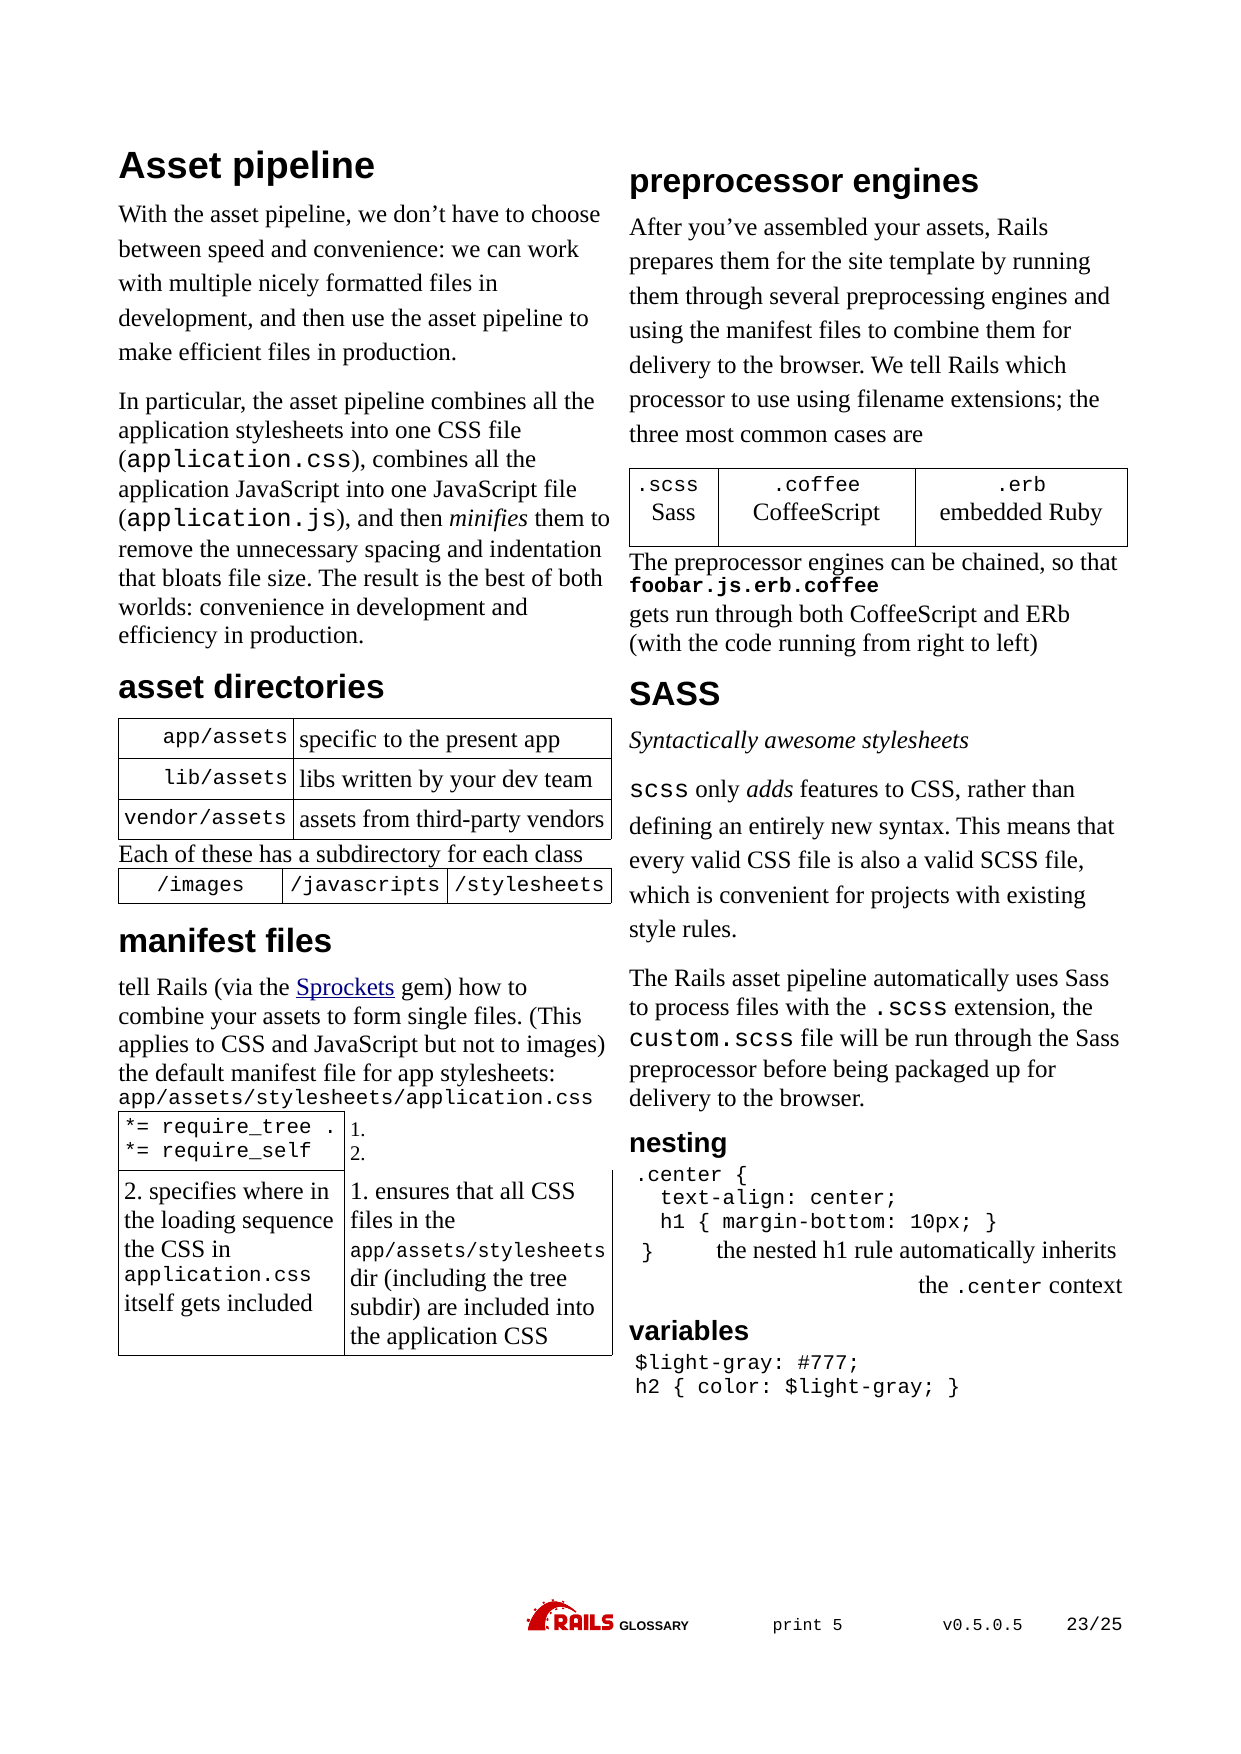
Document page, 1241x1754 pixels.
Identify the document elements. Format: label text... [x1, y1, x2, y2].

text With the asset pipeline, we don’t have to choose between speed and convenience: we can work with multiple nicely formatted files in development, and then use the asset pipeline to make efficient files in production. [118, 199, 611, 366]
text After you’ve assembled your assets, Rails prepares them for the site template by running them through several preprocessing engines and using the manifest files to combine them for delivery to the browser. We tell Rails which processor to use using filename extensions; the three most common cases are [629, 212, 1122, 448]
subtitle SASS [629, 674, 1122, 713]
table_cell lib/assets [119, 759, 293, 799]
table_header $light-gray: #777; h2 { color: $light-gray; } [629, 1346, 1122, 1405]
table_cell libs written by your dev team [294, 759, 611, 799]
text Each of these has a subdirectory for each class [118, 840, 611, 868]
table_cell assets from third-party vendors [294, 800, 611, 839]
table_header .erb embedded Ruby [916, 469, 1127, 546]
subtitle variables [629, 1314, 1122, 1346]
text the default manifest file for app stylesheets: [118, 1058, 611, 1087]
text The preprocessor engines can be chained, so that [629, 547, 1122, 575]
text scss only adds features to CSS, rather than defining an entirely new syntax. This means that every valid CSS file is also a valid SCSS file, which is convenient for projects with existing style rules. [629, 774, 1122, 943]
text Syntactically awesome stylesheets [629, 725, 1122, 754]
subtitle nesting [629, 1126, 1122, 1158]
subtitle manifest files [118, 921, 611, 959]
table_header /images [119, 869, 282, 903]
table_cell 1. ensures that all CSS files in the app/assets/stylesheets dir (including the tree subdir) are included into the application CSS [345, 1170, 612, 1355]
subtitle asset directories [118, 667, 611, 706]
table_header *= require_tree . *= require_self [119, 1112, 344, 1170]
text tell Rails (via the Sprockets gem) how to combine your assets to form single files. (This applies to CSS and JavaScript but not to images) [118, 972, 611, 1058]
table_header /javascripts [283, 869, 447, 903]
text gets run through both CoffeeScript and ERb (with the code running from right to left) [629, 599, 1122, 656]
text the .center context [629, 1270, 1122, 1299]
table_cell 2. specifies where in the loading sequence the CSS in application.css itself gets included [119, 1171, 344, 1355]
text The Rails asset pipeline automatically uses Sass to process files with the .scss extension, the custom.scss file will be run through the Sass preprocessor before being packaged up for delivery to the browser. [629, 963, 1122, 1111]
table_header .center { text-align: center; h1 { margin-bottom: 10px; } } the nested h1 rule automatically inherits [629, 1158, 1122, 1270]
table_header .coffee CoffeeScript [719, 469, 915, 546]
table_header .scss Sass [630, 469, 718, 546]
text In particular, the asset pipeline combines all the application stylesheets into one CSS file (application.css), combines all the application JavaScript into one JavaScript file (application.js), and then minifies them to remove the unnecessary spacing and indentation that bloats file size. The result is the best of both worlds: convenience in development and efficiency in production. [118, 386, 611, 649]
subtitle Asset pipeline [118, 143, 611, 187]
table_header /stylesheets [448, 869, 611, 903]
subtitle preprocessor engines [629, 161, 1122, 199]
table_header specific to the present app [294, 719, 611, 758]
table_header app/assets [119, 719, 293, 758]
table_header 1. 2. [345, 1111, 612, 1170]
text foobar.js.erb.coffee [629, 575, 1122, 599]
text app/assets/stylesheets/application.css [118, 1087, 611, 1111]
table_cell vendor/assets [119, 800, 293, 839]
